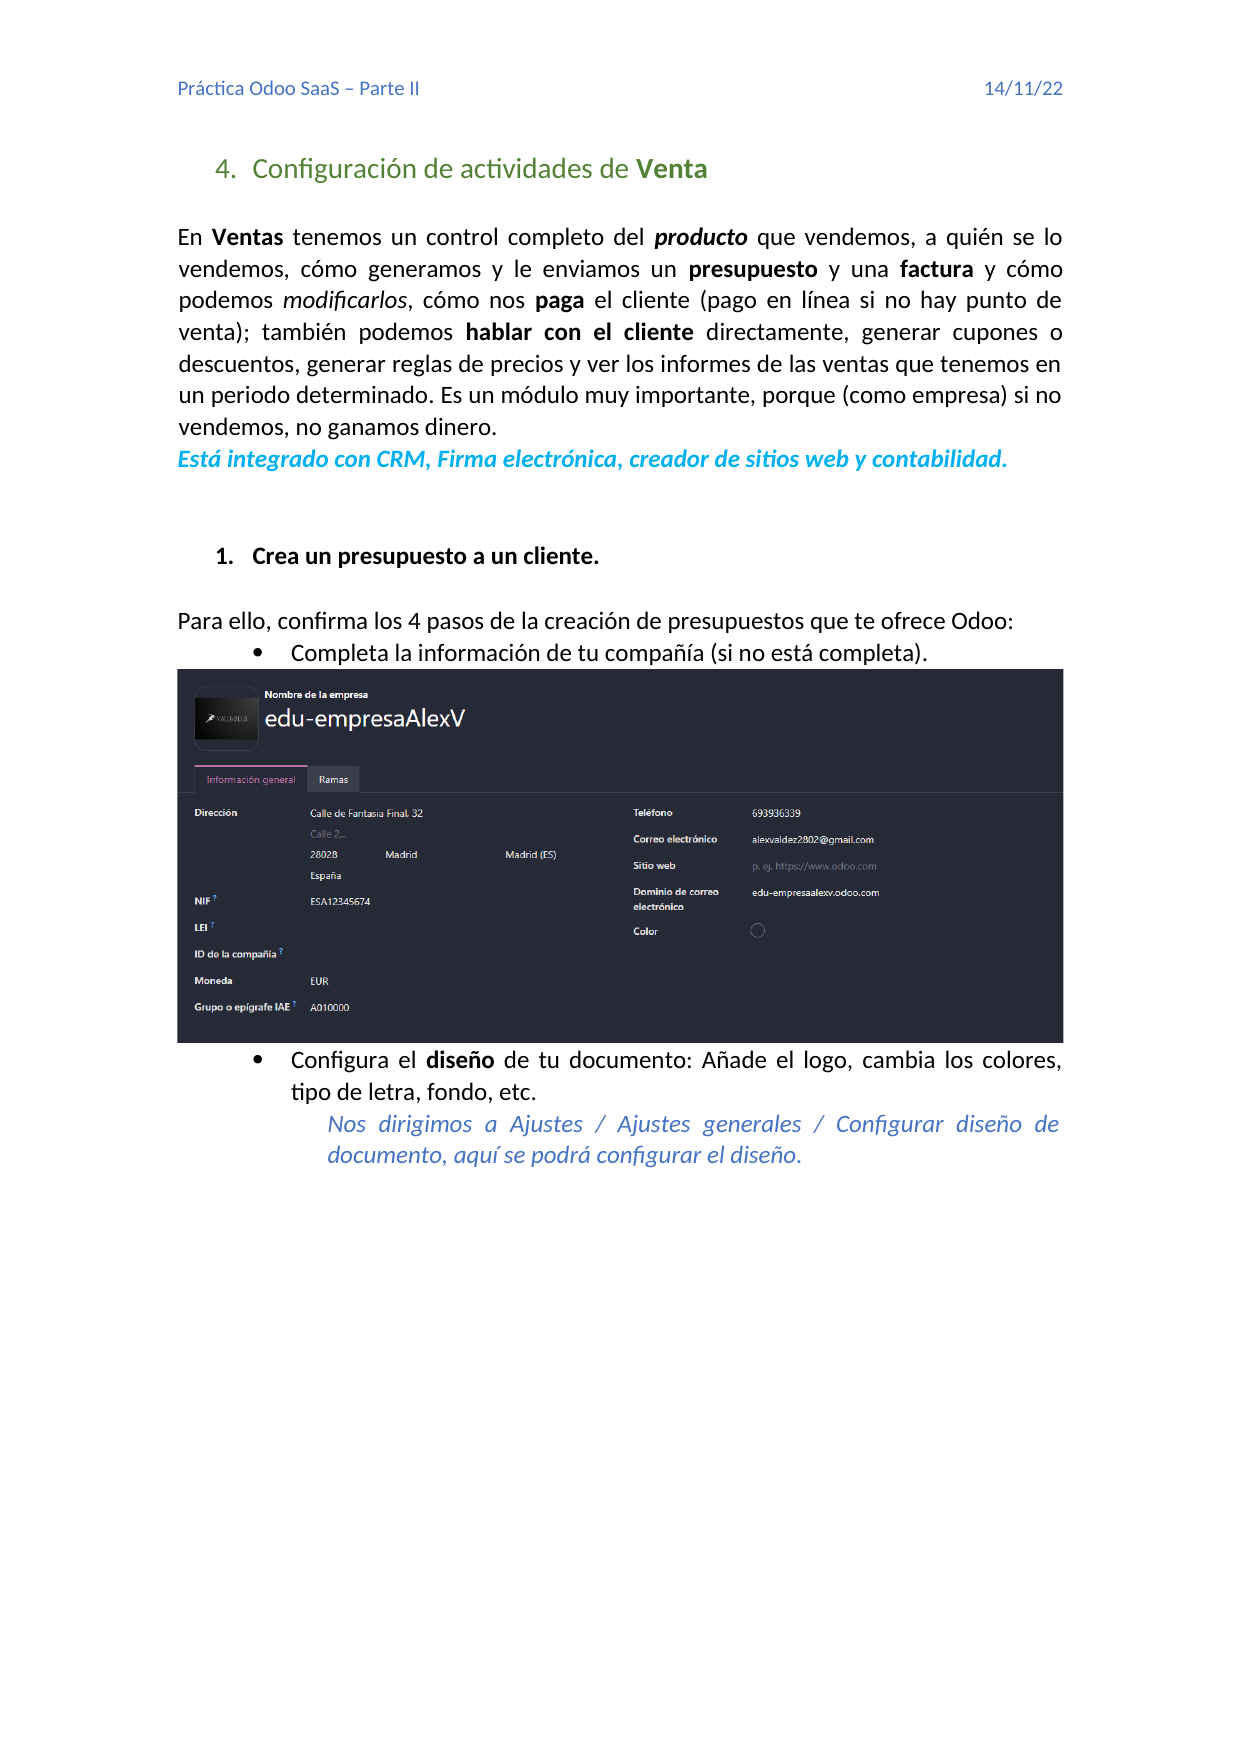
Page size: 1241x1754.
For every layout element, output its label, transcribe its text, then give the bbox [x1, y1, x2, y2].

subtitle Configuración de actividades de Venta [215, 150, 1063, 186]
text Para ello, confirma los 4 pasos de la creación de presupuestos que te ofrece Odoo: [177, 605, 1063, 636]
text En Ventas tenemos un control completo del producto que vendemos, a quién se lo vendemos, cómo generamos y le enviamos un presupuesto y una factura y cómo podemos modificarlos, cómo nos paga el cliente (pago en línea si no hay punto de venta); también podemos hablar con el cliente directamente, generar cupones o descuentos, generar reglas de precios y ver los informes de las ventas que tenemos en un periodo determinado. Es un módulo muy importante, porque (como empresa) si no vendemos, no ganamos dinero. [177, 221, 1063, 442]
text Está integrado con CRM, Firma electrónica, creador de sitios web y contabilidad. [177, 443, 1063, 474]
subtitle Crea un presupuesto a un cliente. [215, 540, 1063, 571]
list Completa la información de tu compañía (si no está completa). [253, 637, 1063, 668]
picture [177, 669, 1064, 1043]
list Nos dirigimos a Ajustes / Ajustes generales / Configurar diseño de documento, aquí se podrá configurar el diseño. [327, 1108, 1063, 1170]
list Configura el diseño de tu documento: Añade el logo, cambia los colores, tipo de letra, fondo, etc. [253, 1045, 1063, 1107]
